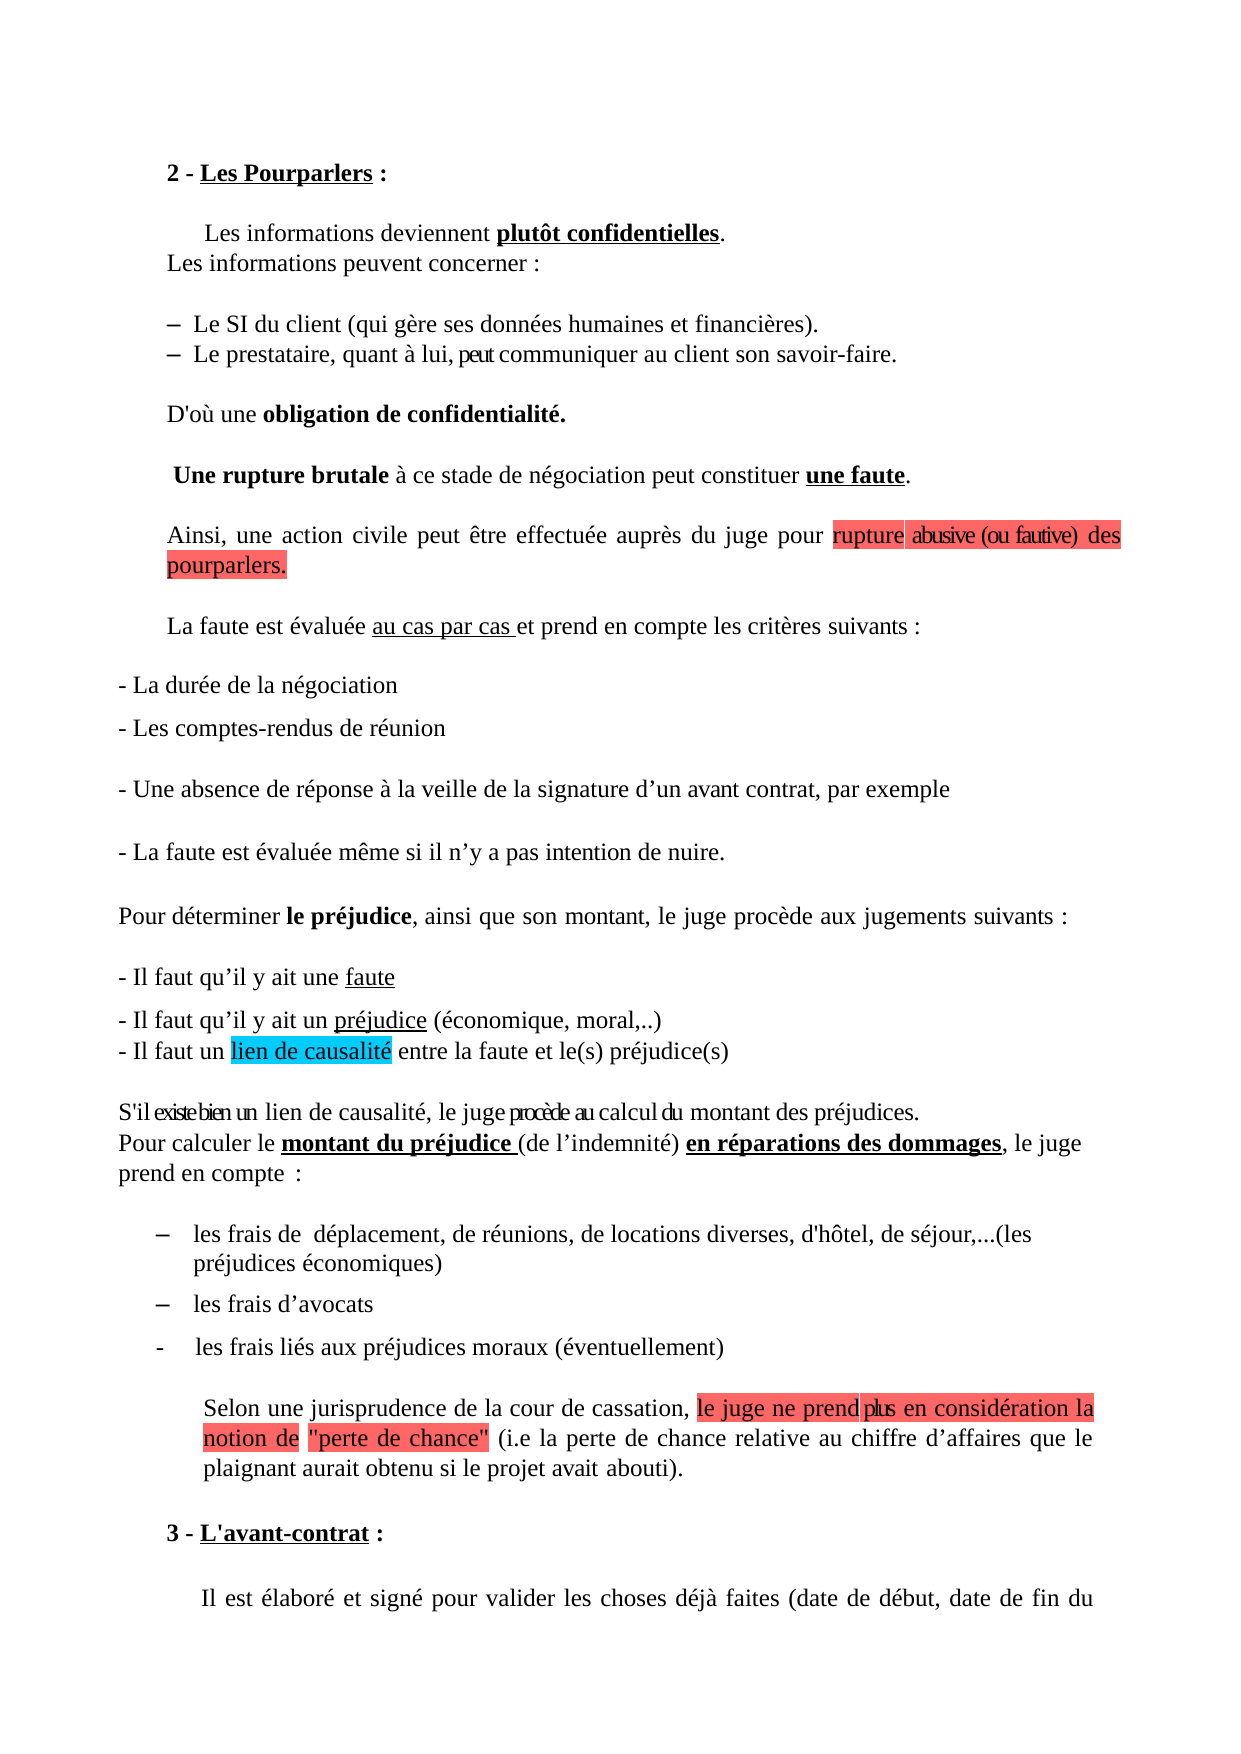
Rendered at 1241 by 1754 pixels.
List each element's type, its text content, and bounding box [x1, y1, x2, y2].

text S'il existe bien un lien de causalité, le juge procède au calcul du montant des préjudices. [118, 1097, 1122, 1125]
text D'où une obligation de confidentialité. [167, 398, 1122, 429]
text - Il faut un lien de causalité entre la faute et le(s) préjudice(s) [118, 1036, 1122, 1064]
text Pour calculer le montant du préjudice (de l’indemnité) en réparations des dommages, le juge prend en compte : [118, 1128, 1122, 1187]
text Les informations deviennent plutôt confidentielles. [167, 217, 1122, 247]
text - les frais liés aux préjudices moraux (éventuellement) [118, 1332, 1122, 1361]
text - Il faut qu’il y ait une faute [118, 963, 1122, 991]
text Il est élaboré et signé pour valider les choses déjà faites (date de début, date de fin du [166, 1583, 1094, 1612]
list Le SI du client (qui gère ses données humaines et financières). [167, 308, 1122, 338]
list les frais d’avocats [156, 1289, 1122, 1318]
list - Une absence de réponse à la veille de la signature d’un avant contrat, par exemple [118, 774, 1101, 802]
text Une rupture brutale à ce stade de négociation peut constituer une faute. [167, 459, 1122, 489]
text Selon une jurisprudence de la cour de cassation, le juge ne prend plus en considération la notion de "perte de chance" (i.e la perte de chance relative au chiffre d’affaires que le plaignant aurait obtenu si le projet avait abouti). [203, 1393, 1094, 1482]
text 2 - Les Pourparlers : [167, 157, 1122, 187]
text - La durée de la négociation [118, 670, 1122, 699]
text Ainsi, une action civile peut être effectuée auprès du juge pour rupture abusive (ou fautive) des pourparlers. [167, 519, 1122, 580]
text Les informations peuvent concerner : [167, 247, 1122, 278]
list les frais de déplacement, de réunions, de locations diverses, d'hôtel, de séjour,...(les préjudices économiques) [156, 1220, 1122, 1277]
text 3 - L'avant-contrat : [166, 1518, 1094, 1547]
text - Il faut qu’il y ait un préjudice (économique, moral,..) [118, 1005, 1122, 1034]
text - Les comptes-rendus de réunion [118, 713, 1122, 742]
list - La faute est évaluée même si il n’y a pas intention de nuire. [118, 837, 1101, 866]
list Le prestataire, quant à lui, peut communiquer au client son savoir-faire. [167, 338, 1122, 368]
text La faute est évaluée au cas par cas et prend en compte les critères suivants : [167, 610, 1122, 640]
text Pour déterminer le préjudice, ainsi que son montant, le juge procède aux jugements suivants : [118, 901, 1101, 929]
